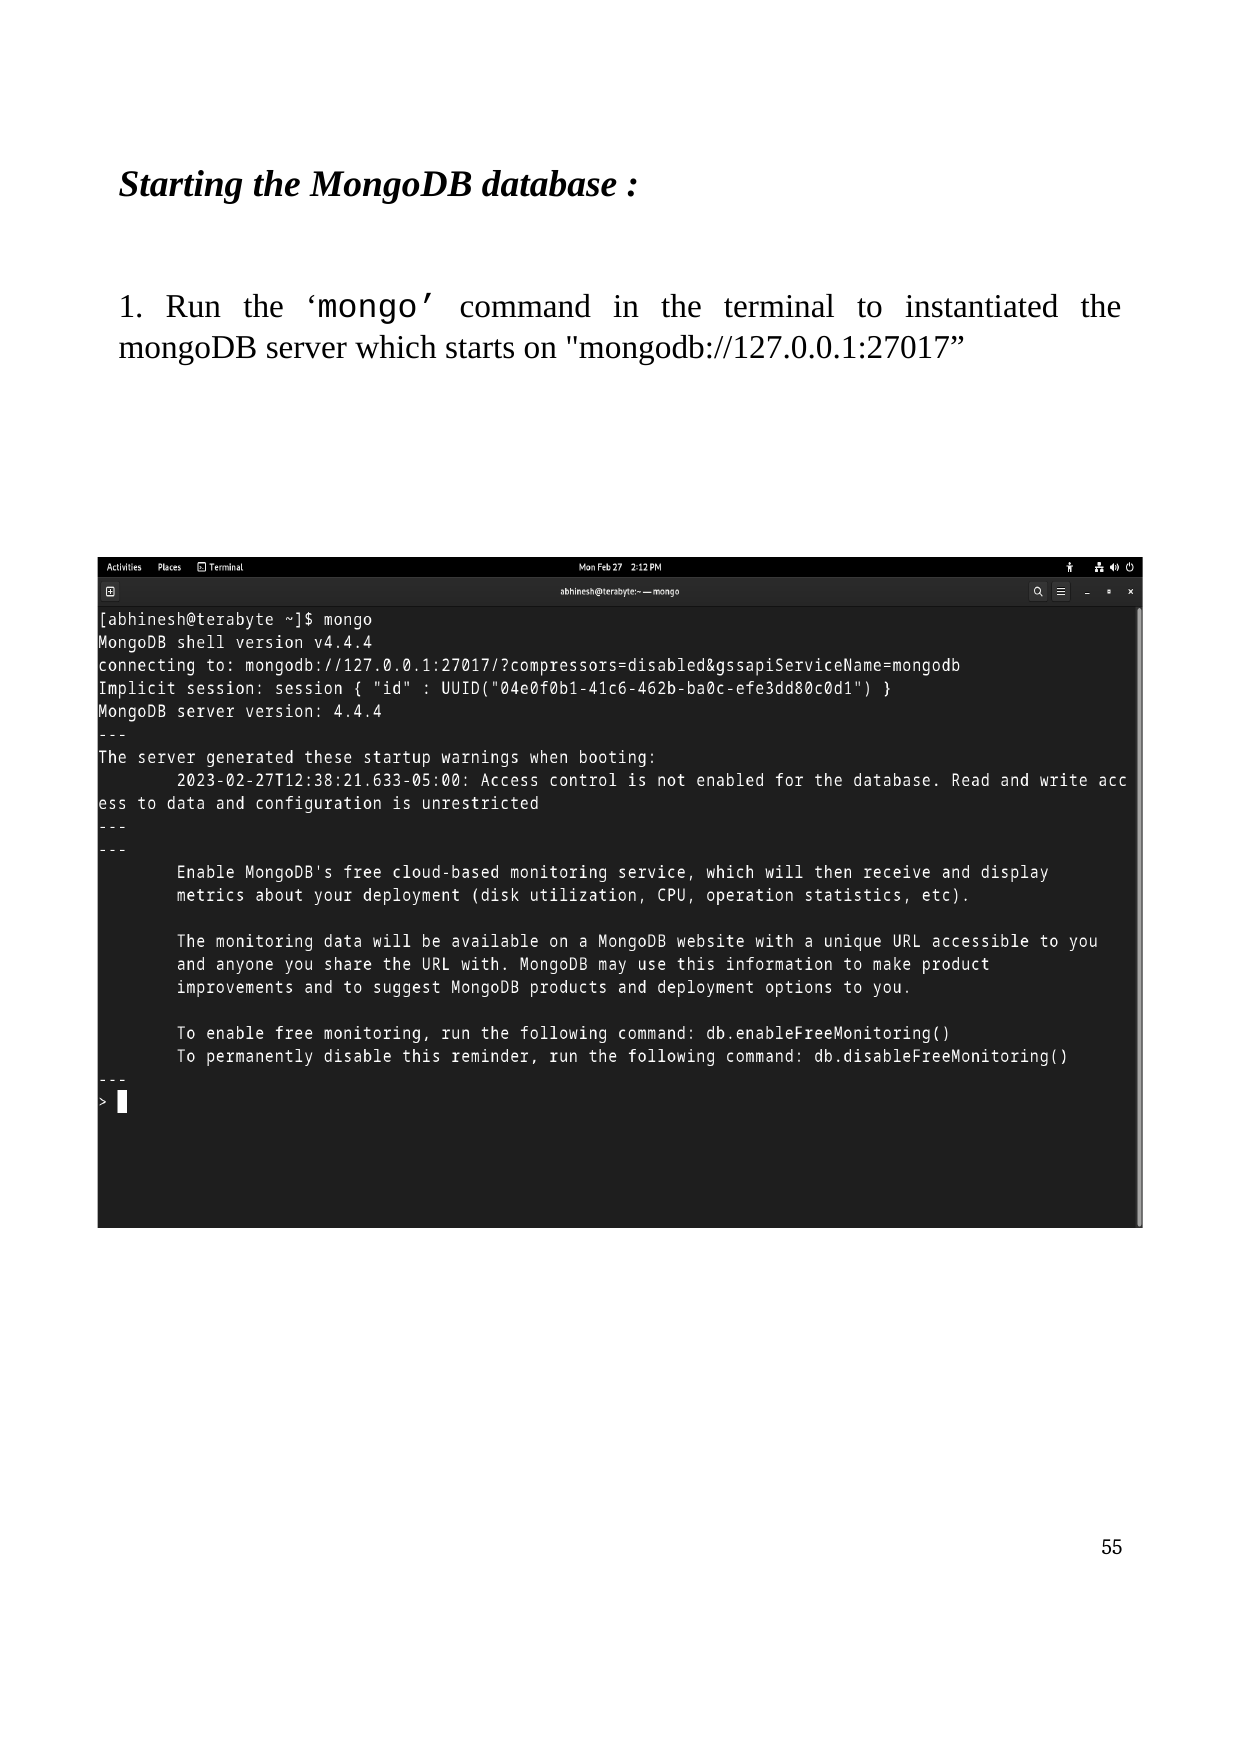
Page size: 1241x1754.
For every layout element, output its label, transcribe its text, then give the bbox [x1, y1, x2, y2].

text 55 [118, 1535, 1122, 1560]
picture [97, 557, 1143, 1228]
text 1. Run the ‘mongo’ command in the terminal to instantiated the mongoDB server which starts on "mongodb://127.0.0.1:27017” [118, 286, 1122, 366]
text Starting the MongoDB database : [118, 161, 1122, 204]
